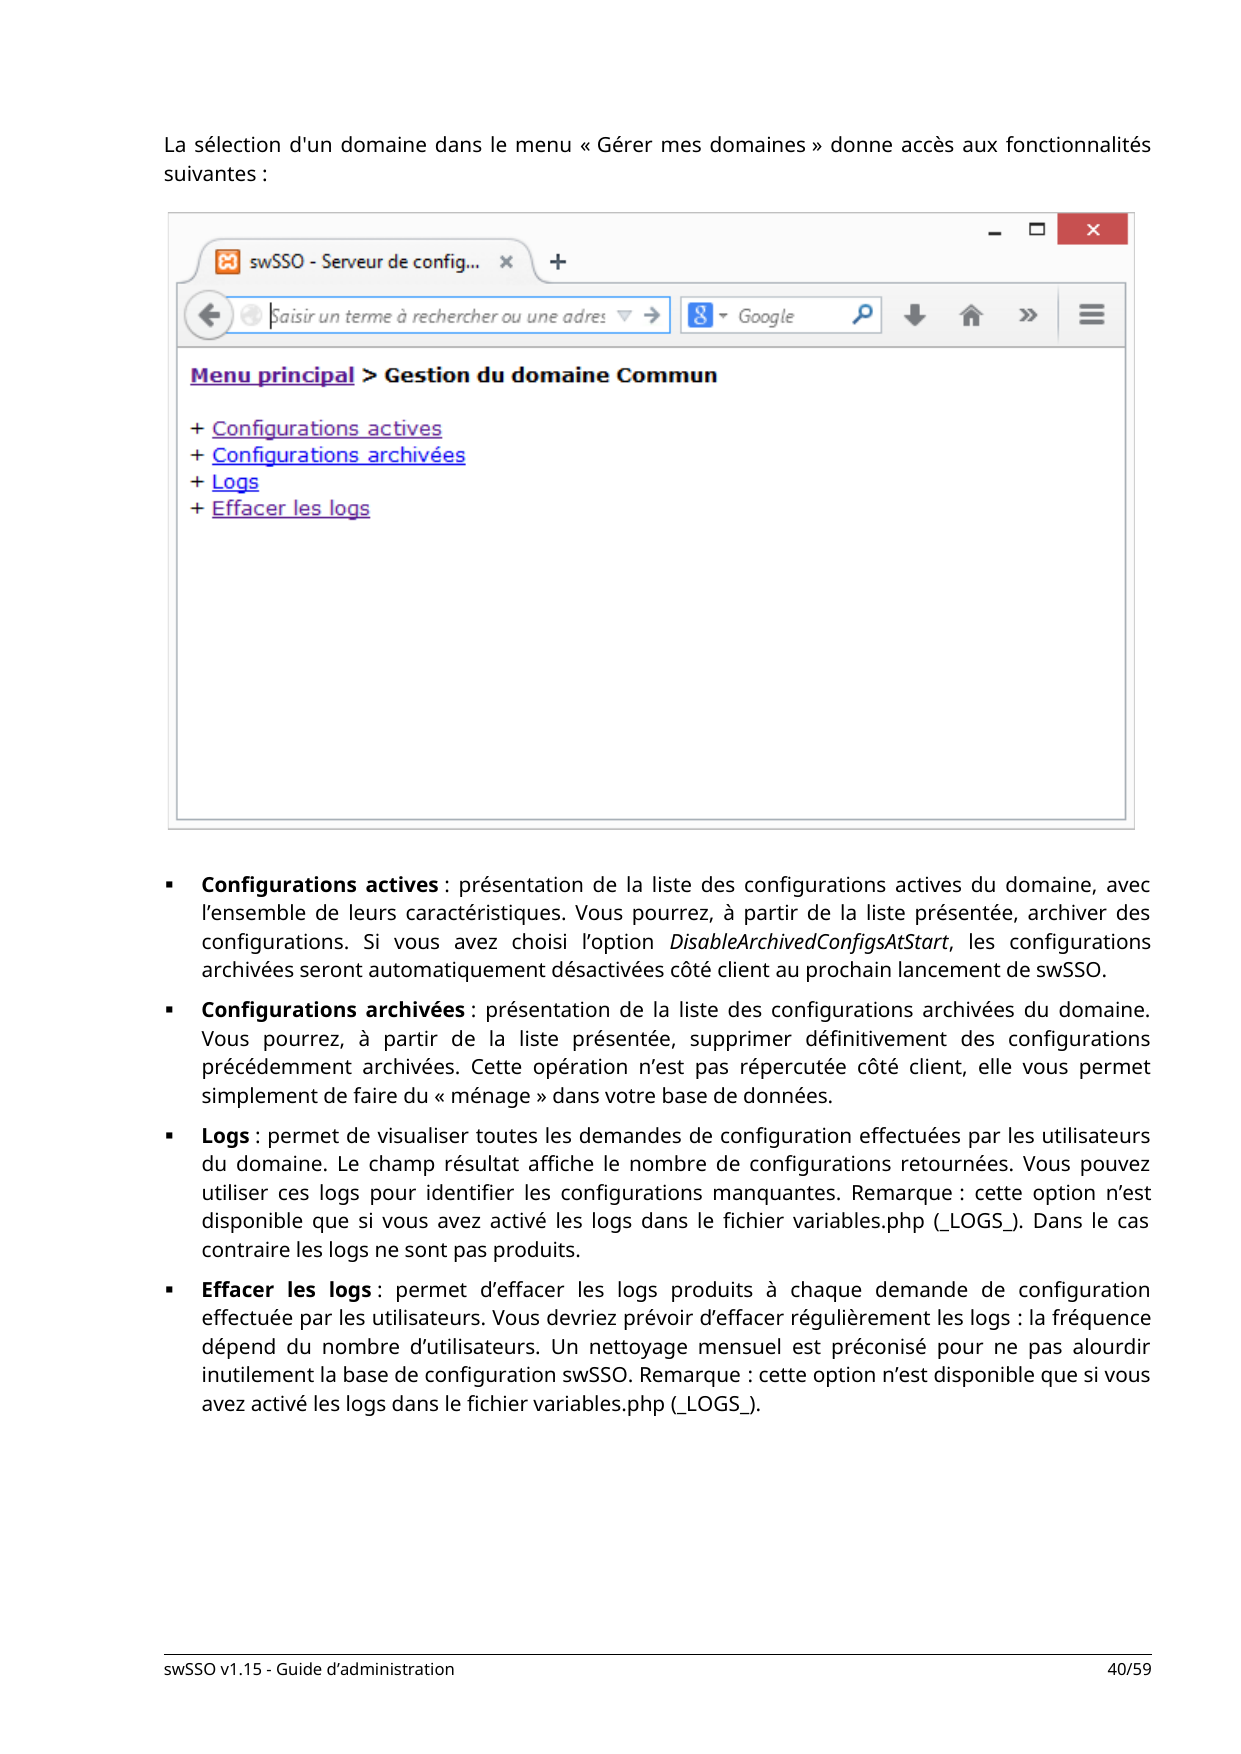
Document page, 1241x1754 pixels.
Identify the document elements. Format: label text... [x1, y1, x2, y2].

list Configurations archivées : présentation de la liste des configurations archivées du domaine. Vous pourrez, à partir de la liste présentée, supprimer définitivement des configurations précédemment archivées. Cette opération n’est pas répercutée côté client, elle vous permet simplement de faire du « ménage » dans votre base de données. [164, 995, 1152, 1109]
picture [167, 212, 1135, 830]
text La sélection d'un domaine dans le menu « Gérer mes domaines » donne accès aux fonctionnalités suivantes : [164, 131, 1152, 187]
list Effacer les logs : permet d’effacer les logs produits à chaque demande de configuration effectuée par les utilisateurs. Vous devriez prévoir d’effacer régulièrement les logs : la fréquence dépend du nombre d’utilisateurs. Un nettoyage mensuel est préconisé pour ne pas alourdir inutilement la base de configuration swSSO. Remarque : cette option n’est disponible que si vous avez activé les logs dans le fichier variables.php (_LOGS_). [164, 1275, 1152, 1417]
list Logs : permet de visualiser toutes les demandes de configuration effectuées par les utilisateurs du domaine. Le champ résultat affiche le nombre de configurations retournées. Vous pouvez utiliser ces logs pour identifier les configurations manquantes. Remarque : cette option n’est disponible que si vous avez activé les logs dans le fichier variables.php (_LOGS_). Dans le cas contraire les logs ne sont pas produits. [164, 1121, 1152, 1263]
list Configurations actives : présentation de la liste des configurations actives du domaine, avec l’ensemble de leurs caractéristiques. Vous pourrez, à partir de la liste présentée, archiver des configurations. Si vous avez choisi l’option DisableArchivedConfigsAtStart, les configurations archivées seront automatiquement désactivées côté client au prochain lancement de swSSO. [164, 870, 1152, 984]
